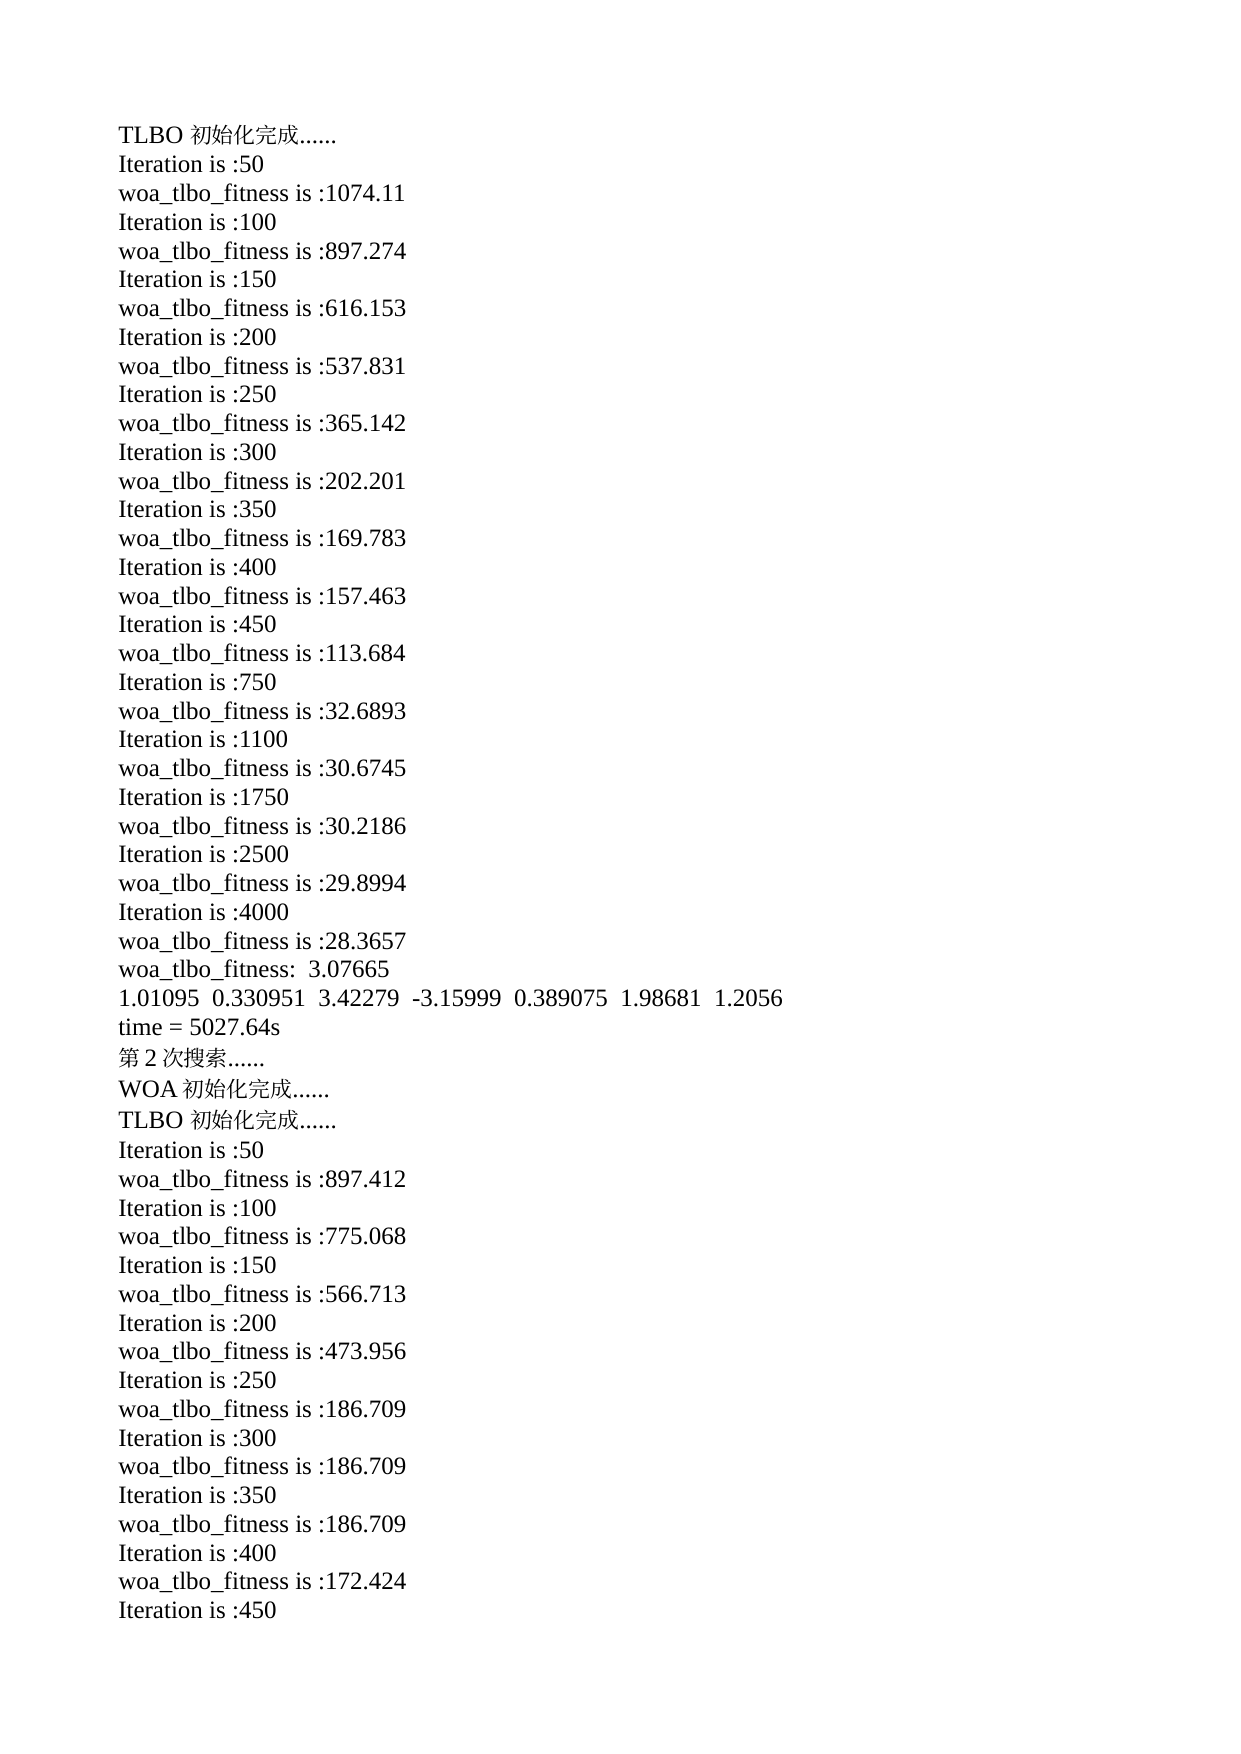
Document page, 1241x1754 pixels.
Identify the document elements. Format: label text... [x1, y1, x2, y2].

text woa_tlbo_fitness is :566.713 [118, 1279, 1122, 1308]
text time = 5027.64s [118, 1012, 1122, 1041]
text Iteration is :750 [118, 667, 1122, 696]
text woa_tlbo_fitness is :186.709 [118, 1451, 1122, 1480]
text woa_tlbo_fitness: 3.07665 [118, 954, 1122, 983]
text Iteration is :4000 [118, 897, 1122, 926]
text Iteration is :450 [118, 609, 1122, 638]
text 第2次搜索...... [118, 1041, 1122, 1072]
text Iteration is :2500 [118, 839, 1122, 868]
text Iteration is :450 [118, 1595, 1122, 1624]
text Iteration is :200 [118, 1308, 1122, 1336]
text woa_tlbo_fitness is :202.201 [118, 466, 1122, 494]
text Iteration is :400 [118, 1538, 1122, 1566]
text woa_tlbo_fitness is :186.709 [118, 1394, 1122, 1423]
text Iteration is :1750 [118, 782, 1122, 811]
text Iteration is :150 [118, 264, 1122, 293]
text woa_tlbo_fitness is :32.6893 [118, 696, 1122, 724]
text Iteration is :300 [118, 1423, 1122, 1451]
text Iteration is :100 [118, 207, 1122, 236]
text woa_tlbo_fitness is :28.3657 [118, 926, 1122, 954]
text woa_tlbo_fitness is :113.684 [118, 638, 1122, 667]
text woa_tlbo_fitness is :897.412 [118, 1164, 1122, 1193]
text woa_tlbo_fitness is :537.831 [118, 351, 1122, 379]
text Iteration is :350 [118, 1480, 1122, 1509]
text Iteration is :100 [118, 1193, 1122, 1221]
text woa_tlbo_fitness is :897.274 [118, 236, 1122, 264]
text Iteration is :350 [118, 494, 1122, 523]
text Iteration is :50 [118, 149, 1122, 178]
text Iteration is :1100 [118, 724, 1122, 753]
text woa_tlbo_fitness is :775.068 [118, 1221, 1122, 1250]
text TLBO 初始化完成...... [118, 1104, 1122, 1135]
text woa_tlbo_fitness is :30.6745 [118, 753, 1122, 782]
text 1.01095 0.330951 3.42279 -3.15999 0.389075 1.98681 1.2056 [118, 983, 1122, 1012]
text woa_tlbo_fitness is :365.142 [118, 408, 1122, 437]
text woa_tlbo_fitness is :473.956 [118, 1336, 1122, 1365]
text woa_tlbo_fitness is :1074.11 [118, 178, 1122, 207]
text woa_tlbo_fitness is :616.153 [118, 293, 1122, 322]
text Iteration is :50 [118, 1135, 1122, 1164]
text Iteration is :250 [118, 379, 1122, 408]
text Iteration is :300 [118, 437, 1122, 466]
text woa_tlbo_fitness is :169.783 [118, 523, 1122, 552]
text woa_tlbo_fitness is :30.2186 [118, 811, 1122, 839]
text Iteration is :200 [118, 322, 1122, 351]
text woa_tlbo_fitness is :172.424 [118, 1566, 1122, 1595]
text WOA 初始化完成...... [118, 1072, 1122, 1104]
text Iteration is :400 [118, 552, 1122, 581]
text Iteration is :250 [118, 1365, 1122, 1394]
text woa_tlbo_fitness is :157.463 [118, 581, 1122, 609]
text woa_tlbo_fitness is :29.8994 [118, 868, 1122, 897]
text woa_tlbo_fitness is :186.709 [118, 1509, 1122, 1538]
text TLBO 初始化完成...... [118, 118, 1122, 149]
text Iteration is :150 [118, 1250, 1122, 1279]
